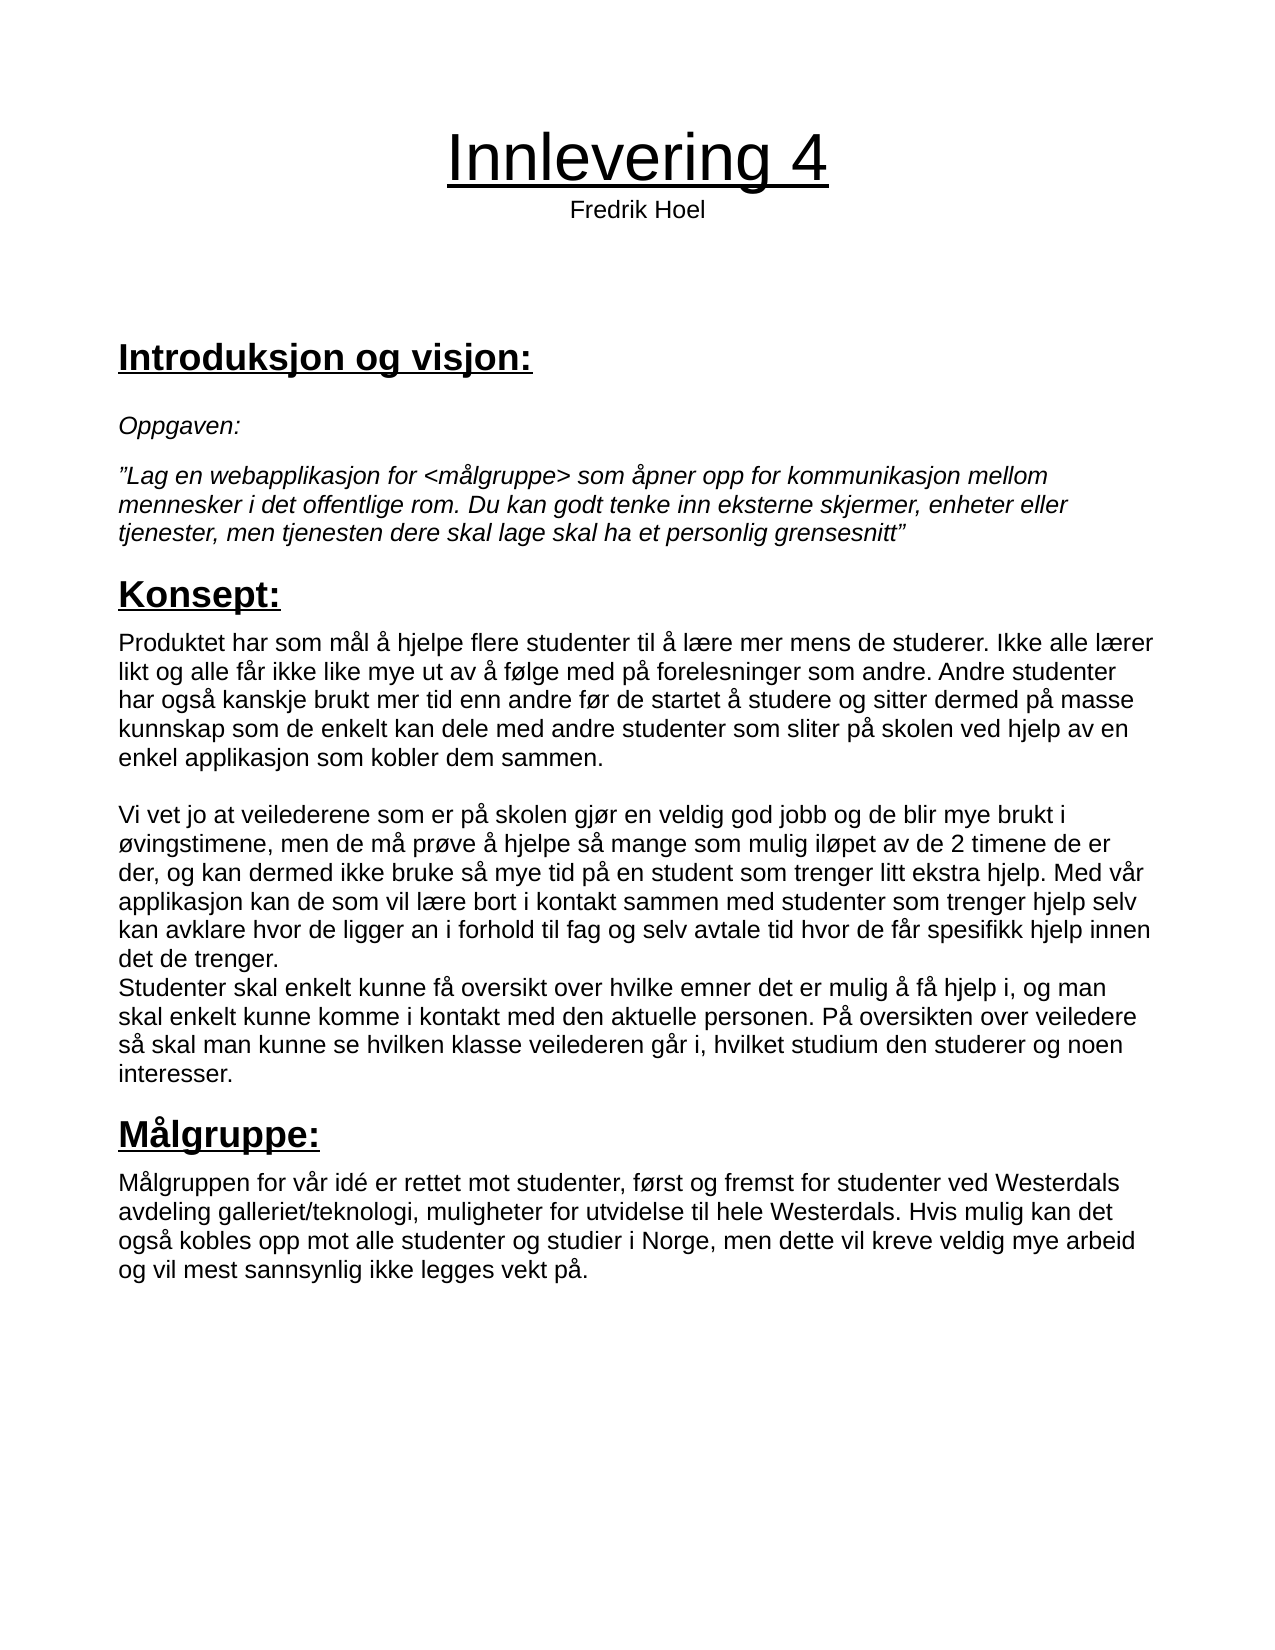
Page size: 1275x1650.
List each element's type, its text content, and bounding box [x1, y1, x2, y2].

text Målgruppen for vår idé er rettet mot studenter, først og fremst for studenter ved Westerdals avdeling galleriet/teknologi, muligheter for utvidelse til hele Westerdals. Hvis mulig kan det også kobles opp mot alle studenter og studier i Norge, men dette vil kreve veldig mye arbeid og vil mest sannsynlig ikke legges vekt på. [118, 1168, 1157, 1283]
text Vi vet jo at veilederene som er på skolen gjør en veldig god jobb og de blir mye brukt i øvingstimene, men de må prøve å hjelpe så mange som mulig iløpet av de 2 timene de er der, og kan dermed ikke bruke så mye tid på en student som trenger litt ekstra hjelp. Med vår applikasjon kan de som vil lære bort i kontakt sammen med studenter som trenger hjelp selv kan avklare hvor de ligger an i forhold til fag og selv avtale tid hvor de får spesifikk hjelp innen det de trenger. [118, 800, 1157, 973]
subtitle Målgruppe: [118, 1113, 1157, 1156]
text ”Lag en webapplikasjon for <målgruppe> som åpner opp for kommunikasjon mellom mennesker i det offentlige rom. Du kan godt tenke inn eksterne skjermer, enheter eller tjenester, men tjenesten dere skal lage skal ha et personlig grensesnitt” [118, 461, 1157, 547]
subtitle Konsept: [118, 572, 1157, 615]
text Produktet har som mål å hjelpe flere studenter til å lære mer mens de studerer. Ikke alle lærer likt og alle får ikke like mye ut av å følge med på forelesninger som andre. Andre studenter har også kanskje brukt mer tid enn andre før de startet å studere og sitter dermed på masse kunnskap som de enkelt kan dele med andre studenter som sliter på skolen ved hjelp av en enkel applikasjon som kobler dem sammen. [118, 628, 1157, 771]
text Oppgaven: [118, 411, 1157, 440]
text Fredrik Hoel [118, 195, 1157, 223]
text Innlevering 4 [118, 118, 1157, 195]
subtitle Introduksjon og visjon: [118, 335, 1157, 378]
text Studenter skal enkelt kunne få oversikt over hvilke emner det er mulig å få hjelp i, og man skal enkelt kunne komme i kontakt med den aktuelle personen. På oversikten over veiledere så skal man kunne se hvilken klasse veilederen går i, hvilket studium den studerer og noen interesser. [118, 973, 1157, 1088]
